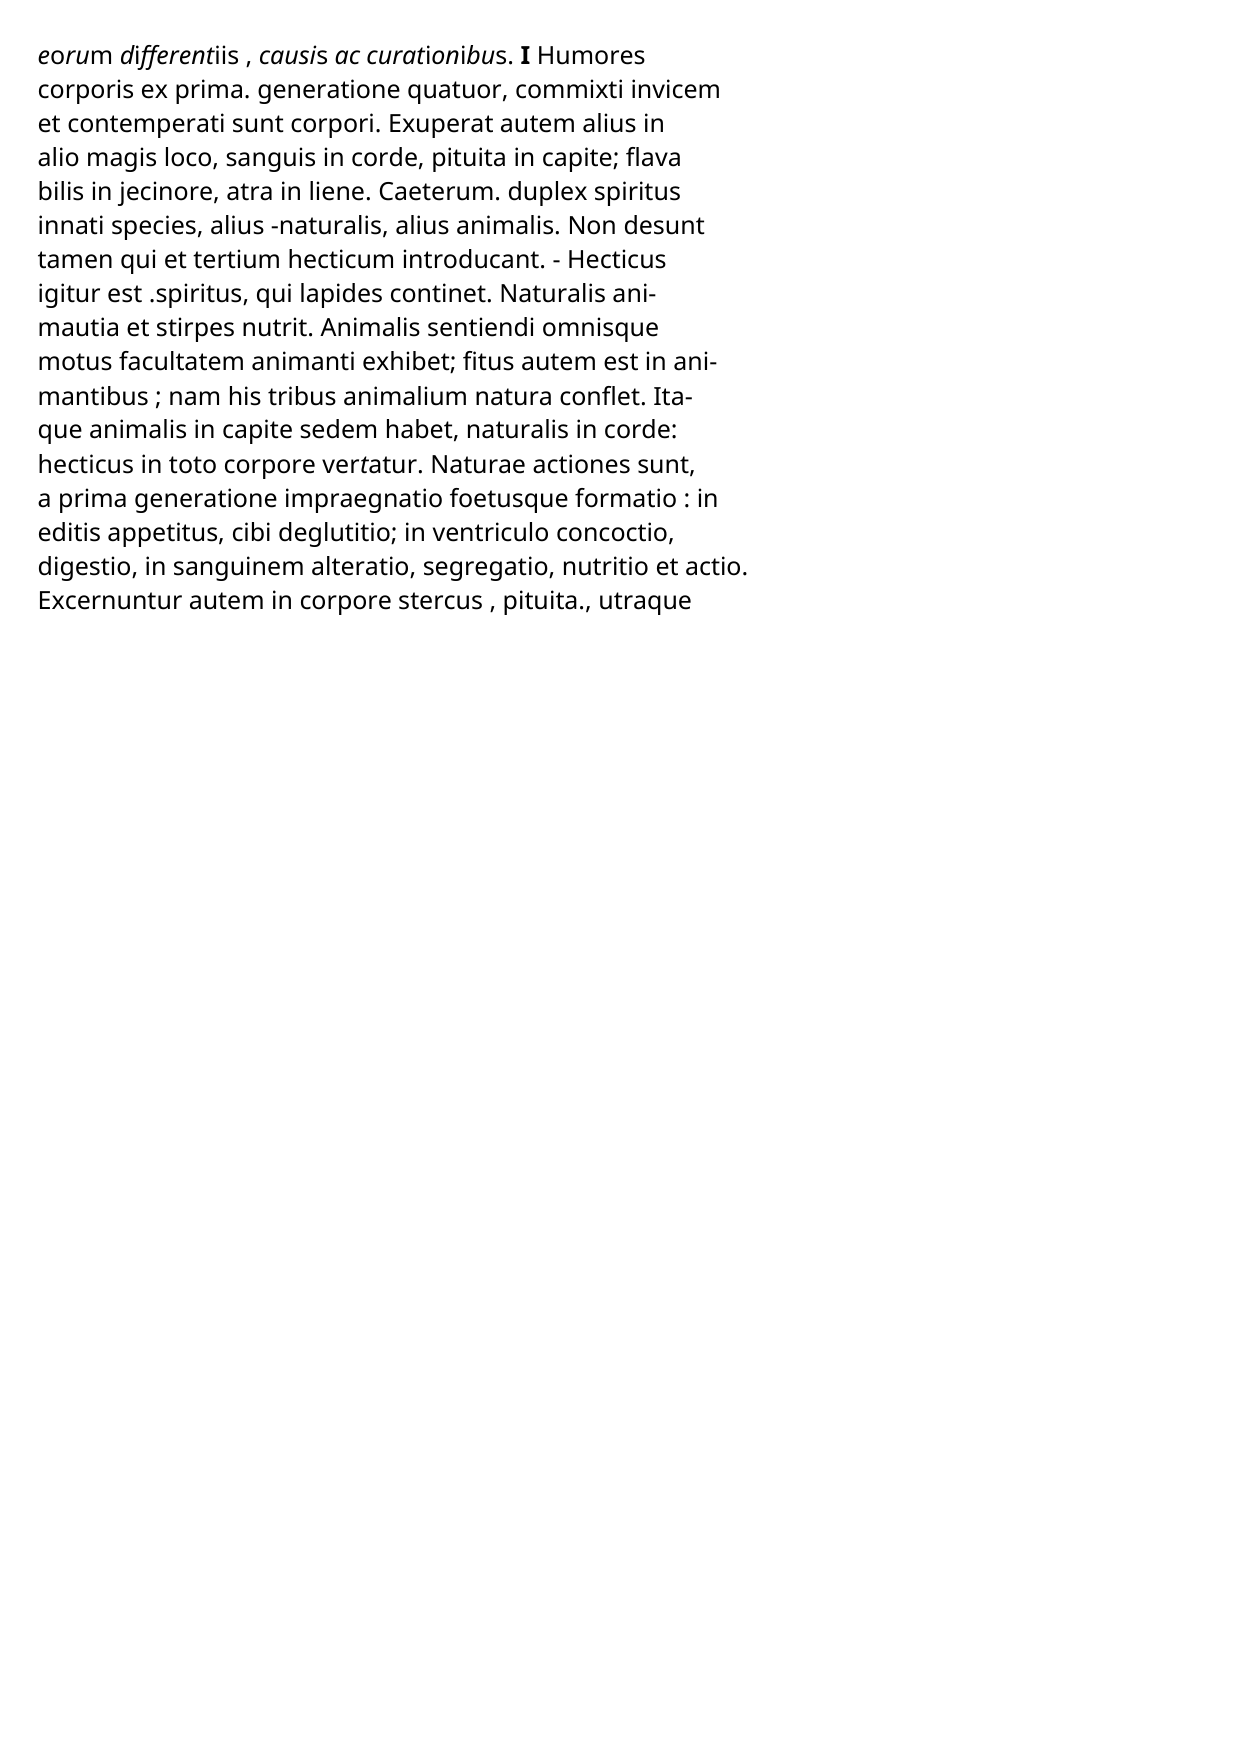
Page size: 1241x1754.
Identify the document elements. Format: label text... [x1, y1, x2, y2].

text eorum differentiis , causis ac curationibus. I Humores corporis ex prima. generatione quatuor, commixti invicem et contemperati sunt corpori. Exuperat autem alius in alio magis loco, sanguis in corde, pituita in capite; flava bilis in jecinore, atra in liene. Caeterum. duplex spiritus innati species, alius -naturalis, alius animalis. Non desunt tamen qui et tertium hecticum introducant. - Hecticus igitur est .spiritus, qui lapides continet. Naturalis ani- mautia et stirpes nutrit. Animalis sentiendi omnisque motus facultatem animanti exhibet; fitus autem est in ani- mantibus ; nam his tribus animalium natura conflet. Ita- que animalis in capite sedem habet, naturalis in corde: hecticus in toto corpore vertatur. Naturae actiones sunt, a prima generatione impraegnatio foetusque formatio : in editis appetitus, cibi deglutitio; in ventriculo concoctio, digestio, in sanguinem alteratio, segregatio, nutritio et actio. Excernuntur autem in corpore stercus , pituita., utraque [37, 37, 1203, 617]
